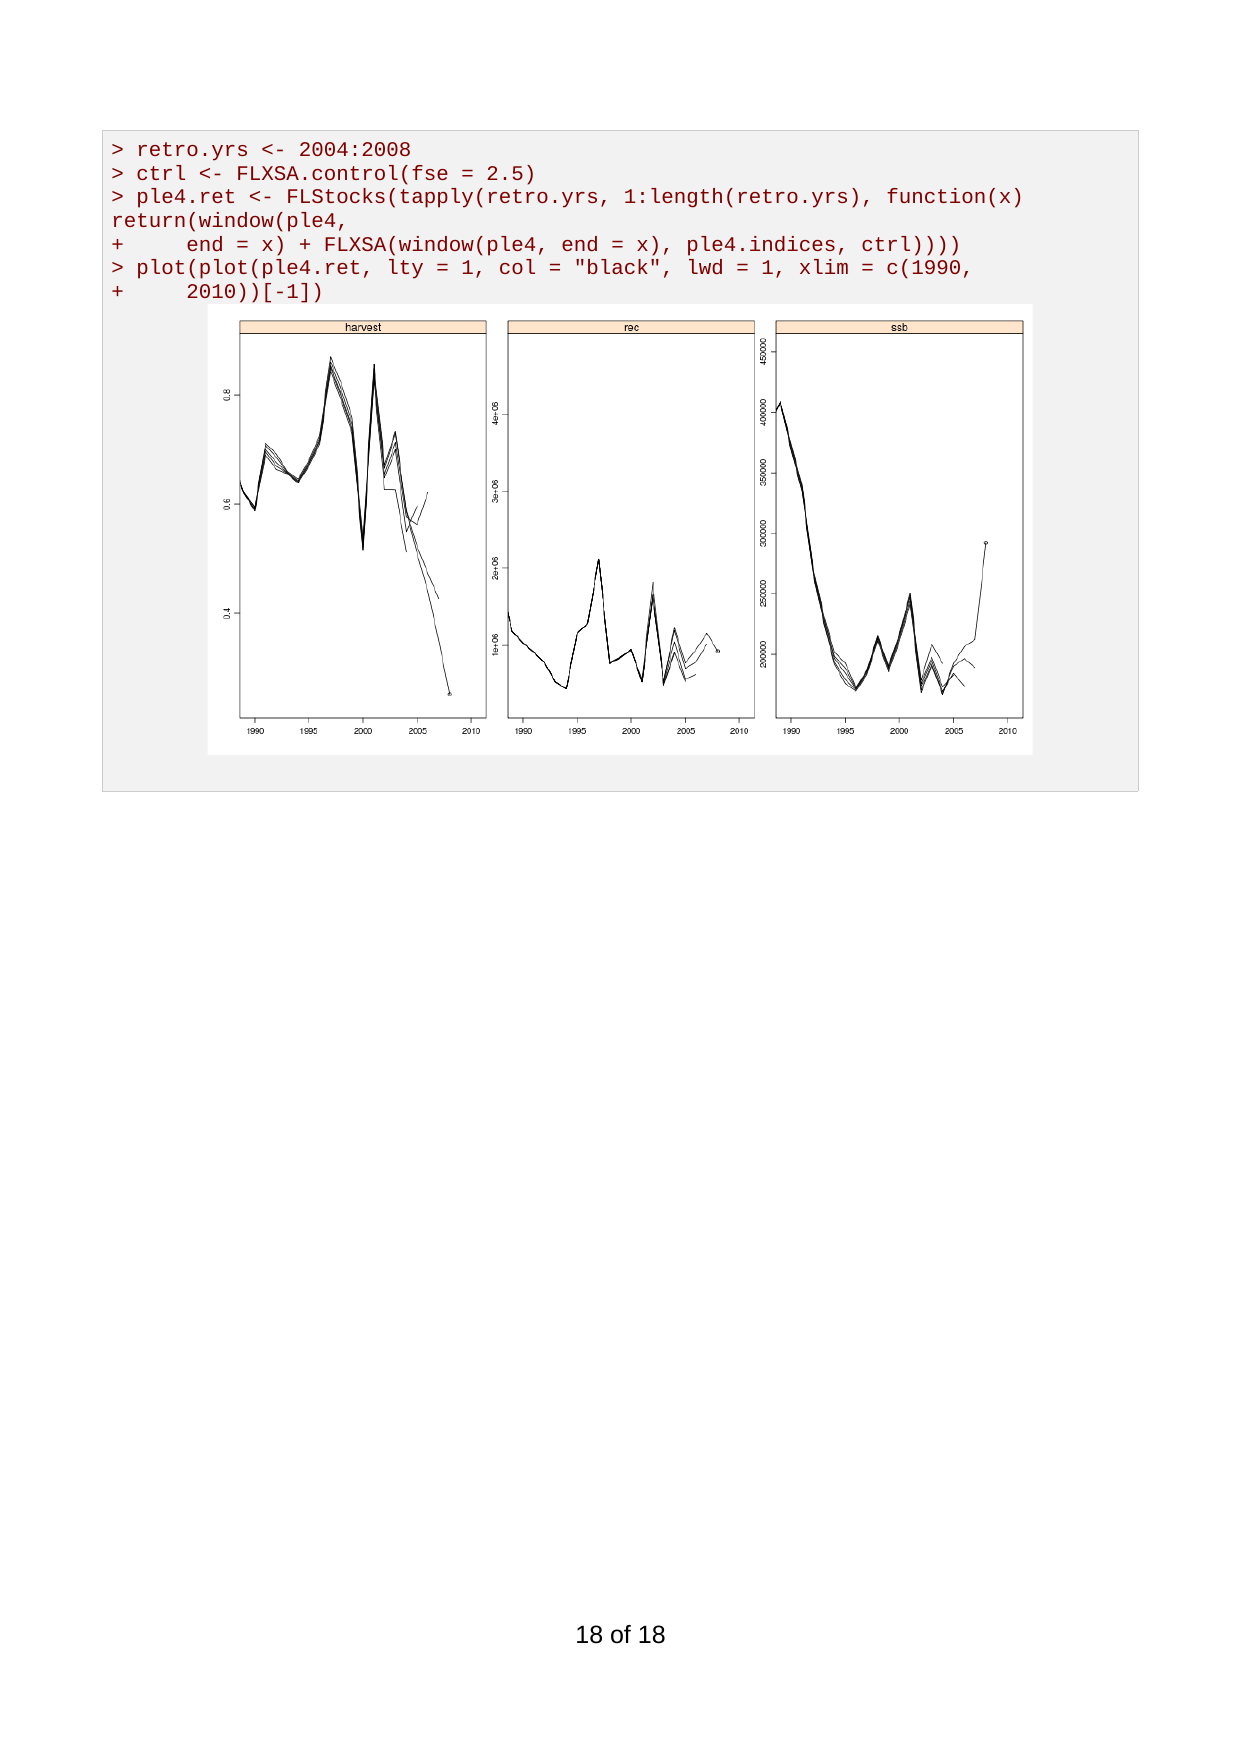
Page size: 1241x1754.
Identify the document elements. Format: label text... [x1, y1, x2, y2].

text > plot(plot(ple4.ret, lty = 1, col = "black", lwd = 1, xlim = c(1990, [111, 257, 1129, 281]
text > ple4.ret <- FLStocks(tapply(retro.yrs, 1:length(retro.yrs), function(x) return(window(ple4, [111, 186, 1129, 234]
picture [207, 304, 1033, 755]
text > retro.yrs <- 2004:2008 [111, 139, 1129, 163]
text + end = x) + FLXSA(window(ple4, end = x), ple4.indices, ctrl)))) [111, 234, 1129, 257]
text + 2010))[-1]) [111, 281, 1129, 304]
text > ctrl <- FLXSA.control(fse = 2.5) [111, 163, 1129, 186]
